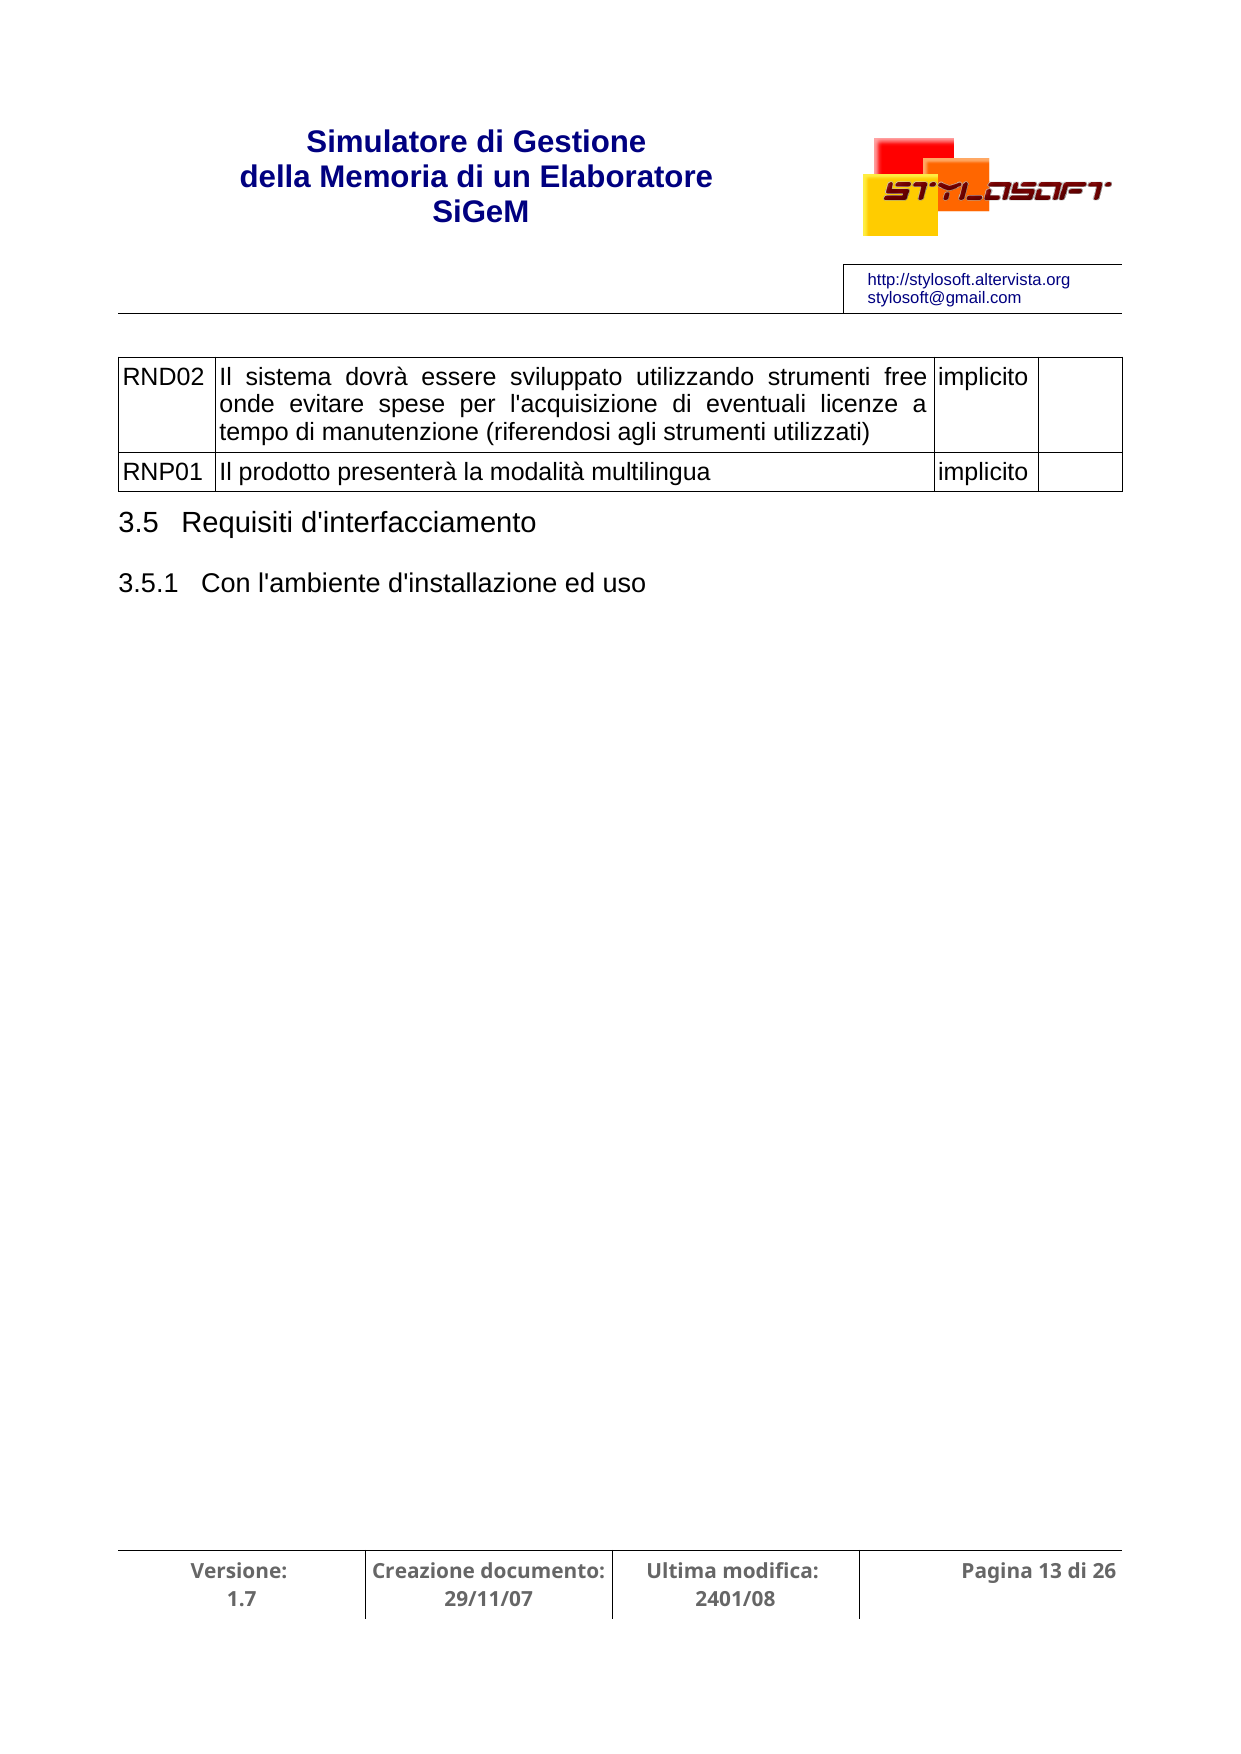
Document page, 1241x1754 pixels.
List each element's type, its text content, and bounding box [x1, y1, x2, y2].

table_cell Il sistema dovrà essere sviluppato utilizzando strumenti free onde evitare spese per l'acquisizione di eventuali licenze a tempo di manutenzione (riferendosi agli strumenti utilizzati) [216, 358, 934, 452]
table_cell implicito [935, 453, 1038, 491]
table_cell RNP01 [119, 453, 215, 491]
table_cell [1039, 358, 1122, 452]
subtitle Con l'ambiente d'installazione ed uso [118, 568, 1122, 599]
table_cell [1039, 453, 1122, 491]
table_cell Il prodotto presenterà la modalità multilingua [216, 453, 934, 491]
table_cell RND02 [119, 358, 215, 452]
subtitle Requisiti d'interfacciamento [118, 506, 1122, 539]
table_cell implicito [935, 358, 1038, 452]
picture [848, 123, 1117, 247]
